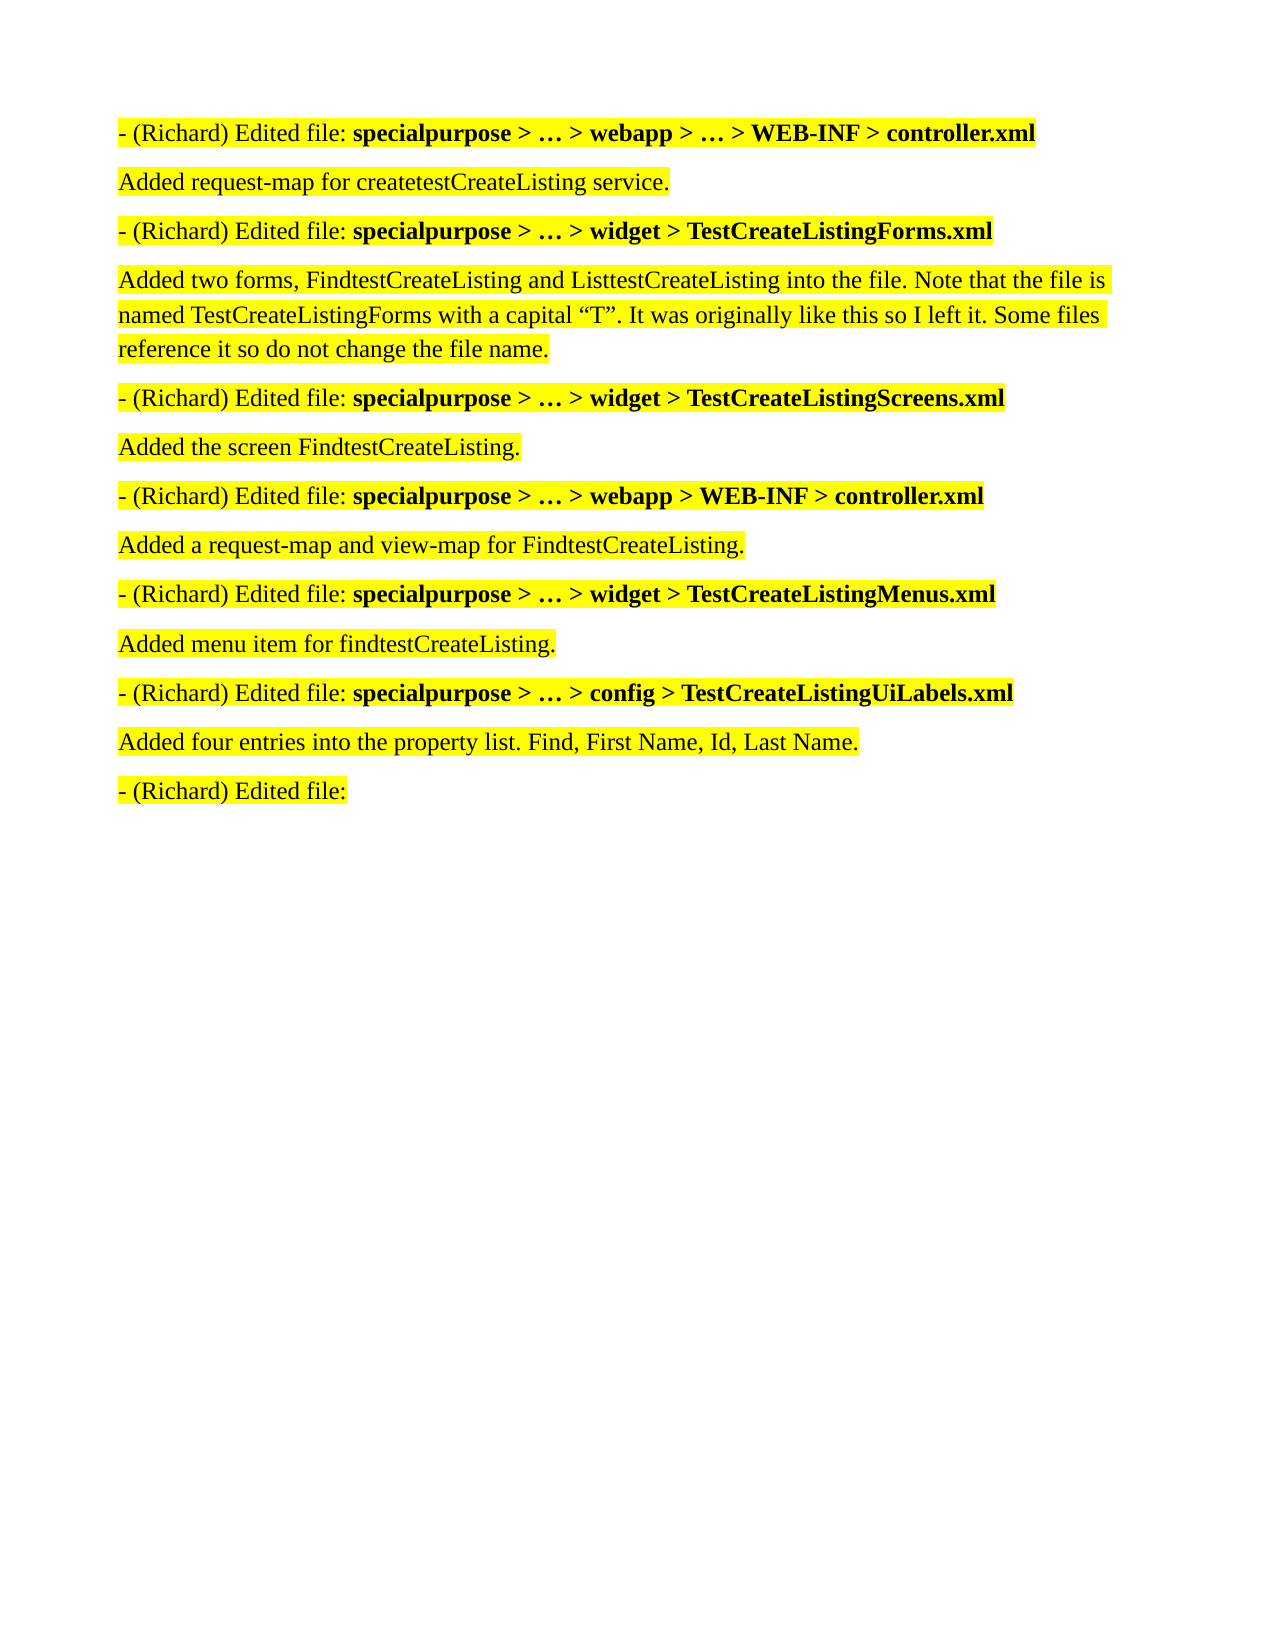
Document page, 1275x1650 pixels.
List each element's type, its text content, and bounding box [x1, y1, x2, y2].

text - (Richard) Edited file: specialpurpose > … > config > TestCreateListingUiLabels.xml [118, 678, 1157, 706]
text Added menu item for findtestCreateListing. [118, 629, 1157, 657]
text Added the screen FindtestCreateListing. [118, 432, 1157, 461]
text - (Richard) Edited file: specialpurpose > … > widget > TestCreateListingForms.xml [118, 216, 1157, 245]
text Added four entries into the property list. Find, First Name, Id, Last Name. [118, 727, 1157, 756]
text - (Richard) Edited file: specialpurpose > … > webapp > … > WEB-INF > controller.xml [118, 118, 1157, 147]
text Added two forms, FindtestCreateListing and ListtestCreateListing into the file. Note that the file is named TestCreateListingForms with a capital “T”. It was originally like this so I left it. Some files reference it so do not change the file name. [118, 265, 1157, 363]
text - (Richard) Edited file: specialpurpose > … > webapp > WEB-INF > controller.xml [118, 481, 1157, 510]
text Added request-map for createtestCreateListing service. [118, 167, 1157, 196]
text - (Richard) Edited file: specialpurpose > … > widget > TestCreateListingScreens.xml [118, 383, 1157, 412]
text - (Richard) Edited file: specialpurpose > … > widget > TestCreateListingMenus.xml [118, 579, 1157, 608]
text Added a request-map and view-map for FindtestCreateListing. [118, 531, 1157, 559]
text - (Richard) Edited file: [118, 776, 1157, 804]
